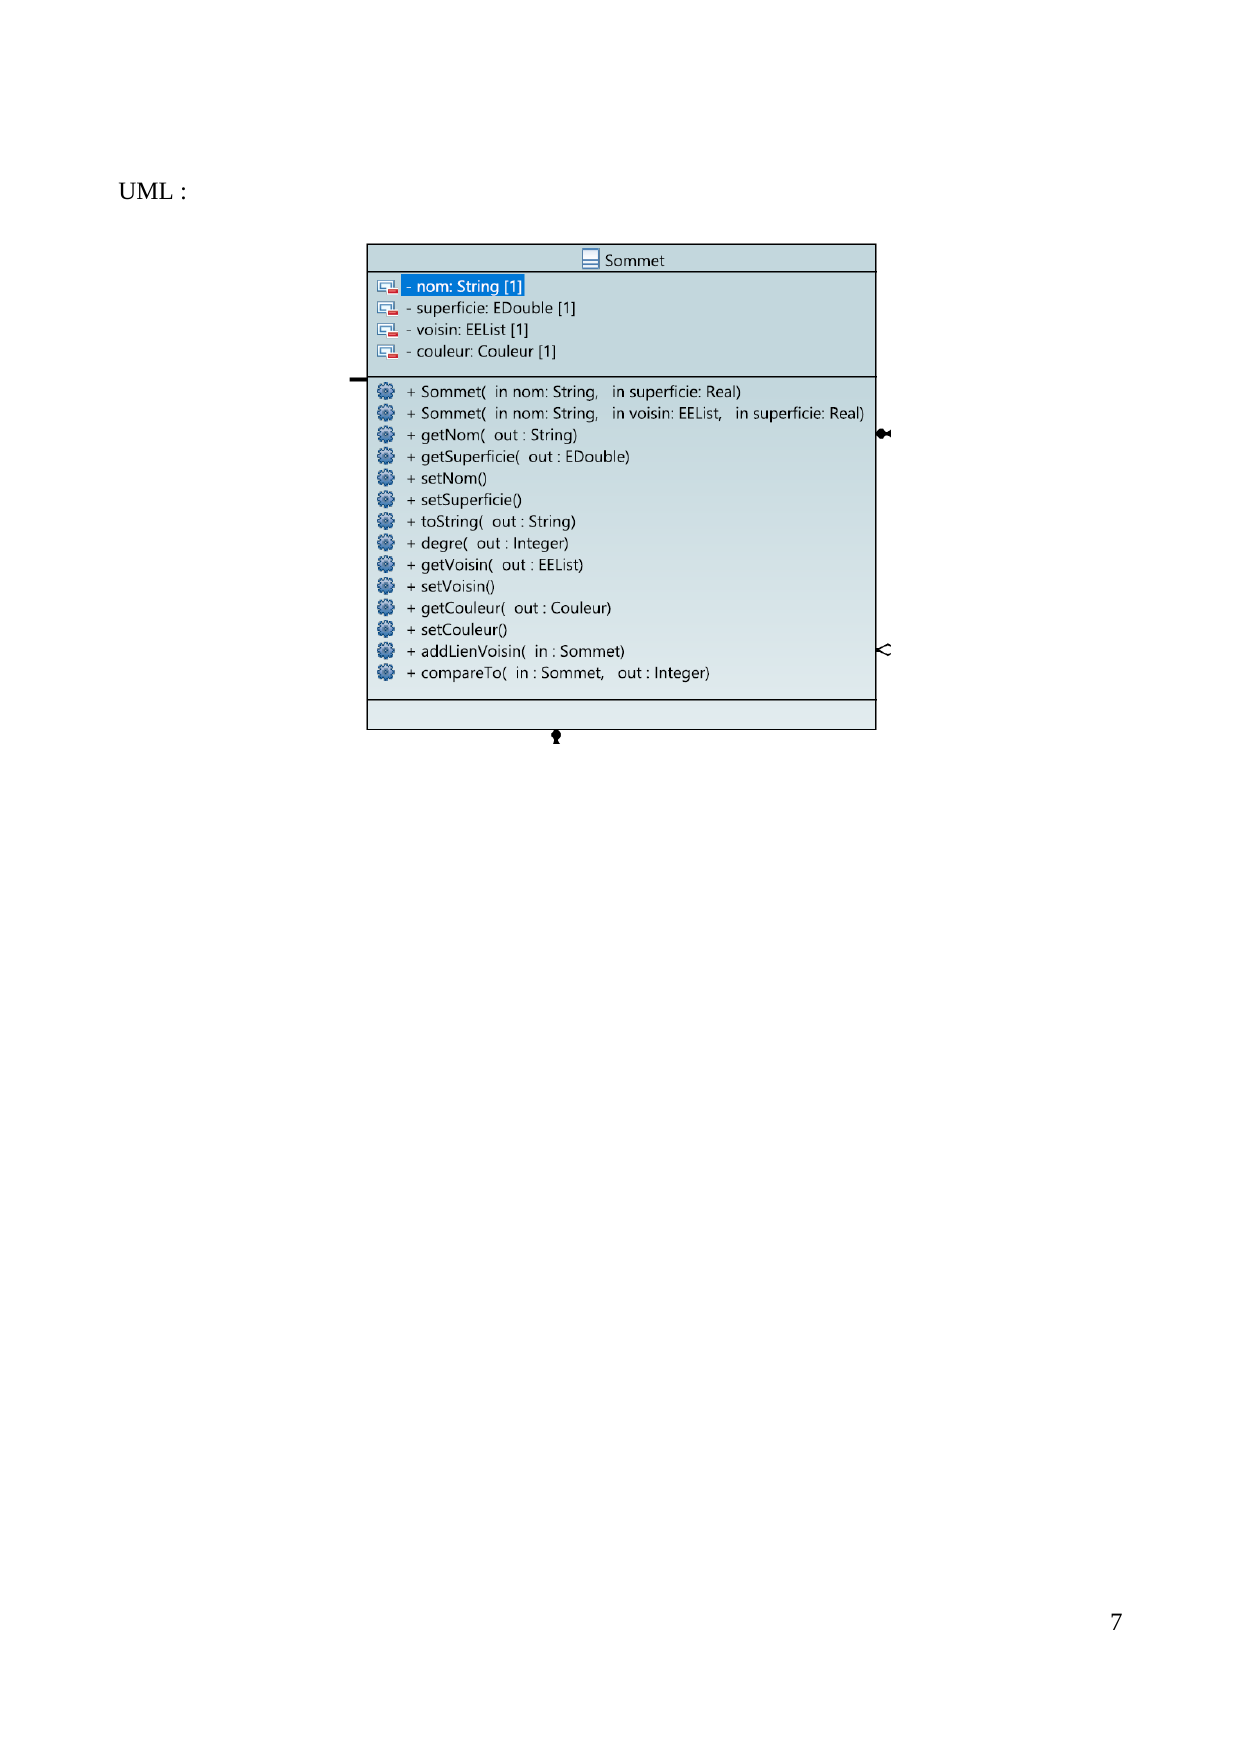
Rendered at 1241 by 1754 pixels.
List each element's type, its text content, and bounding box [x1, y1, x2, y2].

picture [349, 233, 891, 744]
text UML : [118, 176, 1122, 205]
